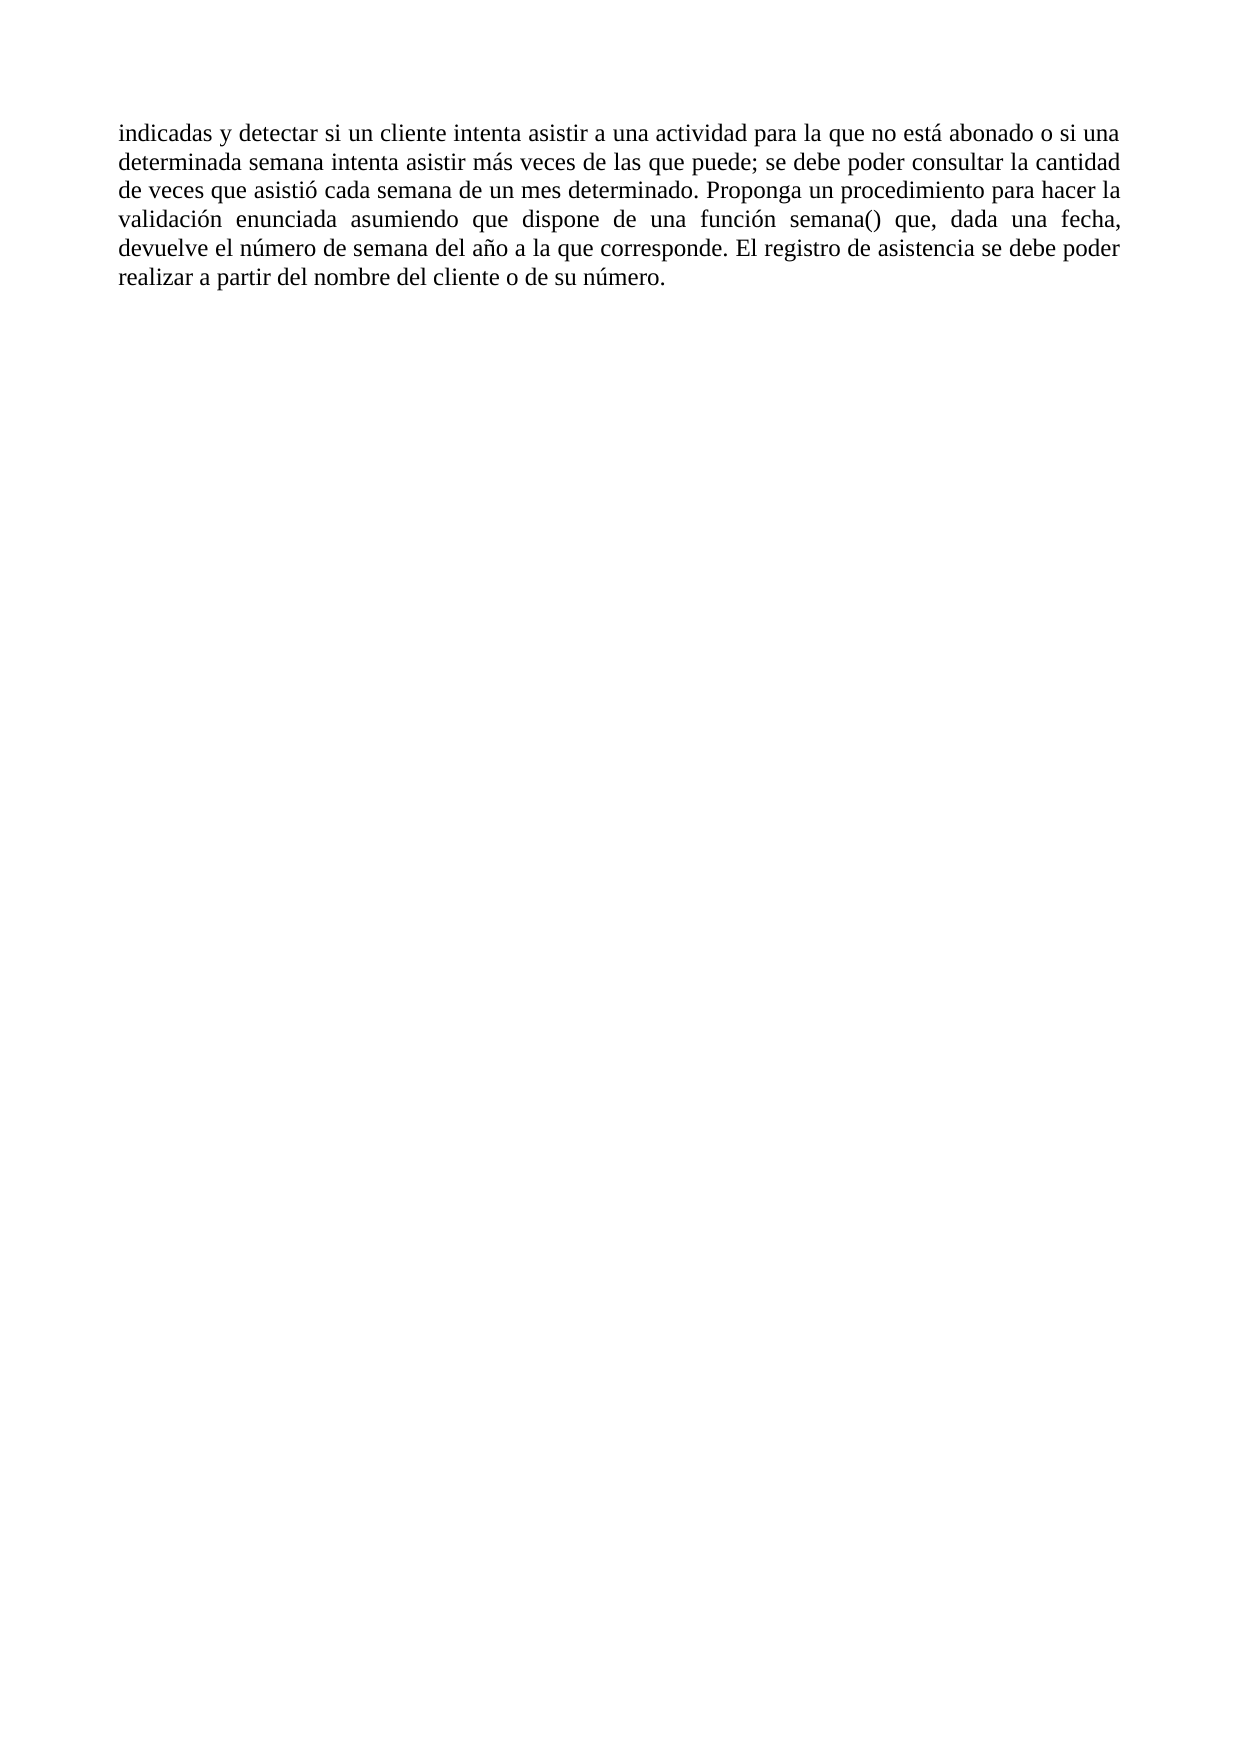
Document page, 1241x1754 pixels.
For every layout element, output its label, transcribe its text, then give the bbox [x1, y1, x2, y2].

text indicadas y detectar si un cliente intenta asistir a una actividad para la que no está abonado o si una determinada semana intenta asistir más veces de las que puede; se debe poder consultar la cantidad de veces que asistió cada semana de un mes determinado. Proponga un procedimiento para hacer la validación enunciada asumiendo que dispone de una función semana() que, dada una fecha, devuelve el número de semana del año a la que corresponde. El registro de asistencia se debe poder realizar a partir del nombre del cliente o de su número. [118, 118, 1122, 291]
